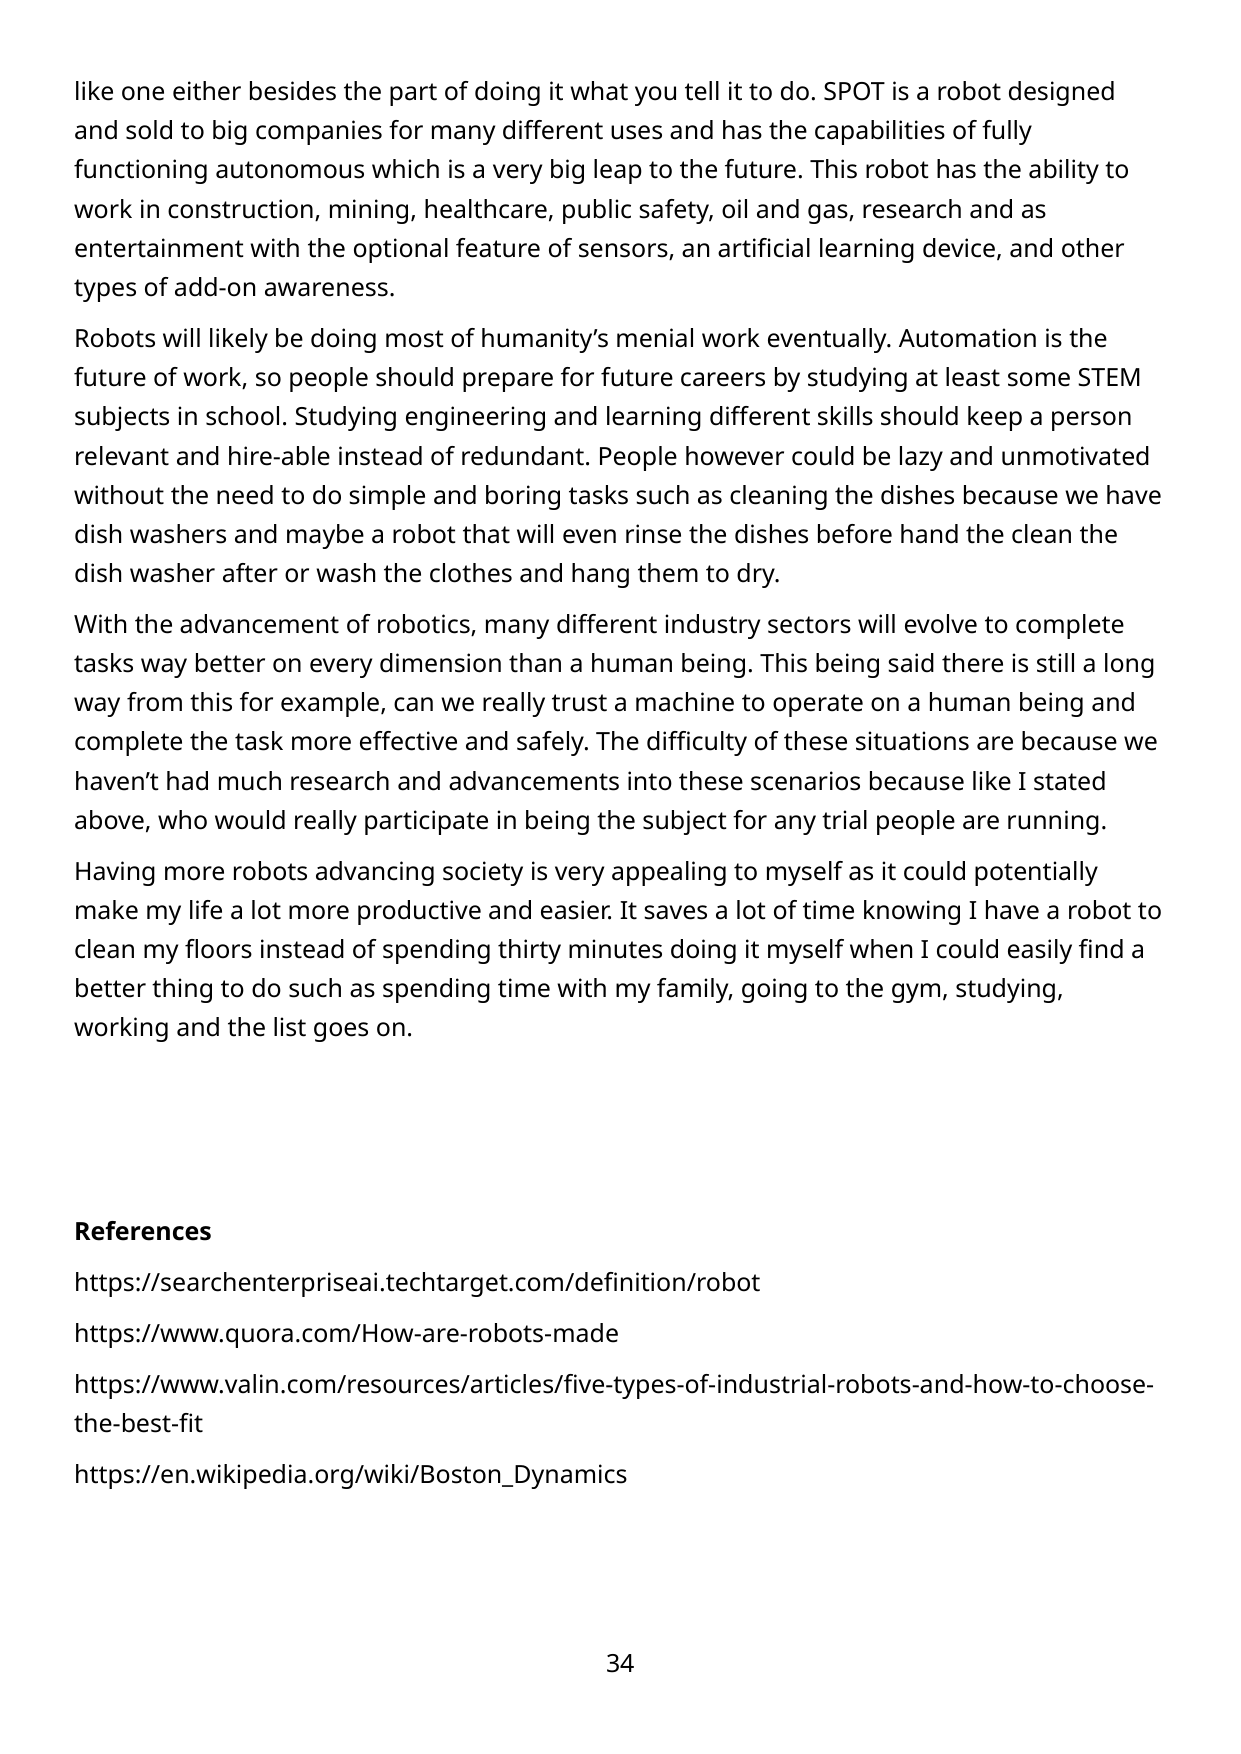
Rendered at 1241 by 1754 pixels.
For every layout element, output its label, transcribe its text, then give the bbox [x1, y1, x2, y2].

text https://www.valin.com/resources/articles/five-types-of-industrial-robots-and-how-to-choose-the-best-fit [74, 1367, 1166, 1440]
text Robots will likely be doing most of humanity’s menial work eventually. Automation is the future of work, so people should prepare for future careers by studying at least some STEM subjects in school. Studying engineering and learning different skills should keep a person relevant and hire-able instead of redundant. People however could be lazy and unmotivated without the need to do simple and boring tasks such as cleaning the dishes because we have dish washers and maybe a robot that will even rinse the dishes before hand the clean the dish washer after or wash the clothes and hang them to dry. [74, 321, 1166, 590]
text https://en.wikipedia.org/wiki/Boston_Dynamics [74, 1457, 1166, 1491]
text References [74, 1214, 1166, 1248]
text like one either besides the part of doing it what you tell it to do. SPOT is a robot designed and sold to big companies for many different uses and has the capabilities of fully functioning autonomous which is a very big leap to the future. This robot has the ability to work in construction, mining, healthcare, public safety, oil and gas, research and as entertainment with the optional feature of sensors, an artificial learning device, and other types of add-on awareness. [74, 74, 1166, 304]
text Having more robots advancing society is very appealing to myself as it could potentially make my life a lot more productive and easier. It saves a lot of time knowing I have a robot to clean my floors instead of spending thirty minutes doing it myself when I could easily find a better thing to do such as spending time with my family, going to the gym, studying, working and the list goes on. [74, 853, 1166, 1044]
text https://www.quora.com/How-are-robots-made [74, 1316, 1166, 1350]
text With the advancement of robotics, many different industry sectors will evolve to complete tasks way better on every dimension than a human being. This being said there is still a long way from this for example, can we really trust a machine to operate on a human being and complete the task more effective and safely. The difficulty of these situations are because we haven’t had much research and advancements into these scenarios because like I stated above, who would really participate in being the subject for any trial people are running. [74, 607, 1166, 836]
text https://searchenterpriseai.techtarget.com/definition/robot [74, 1265, 1166, 1299]
